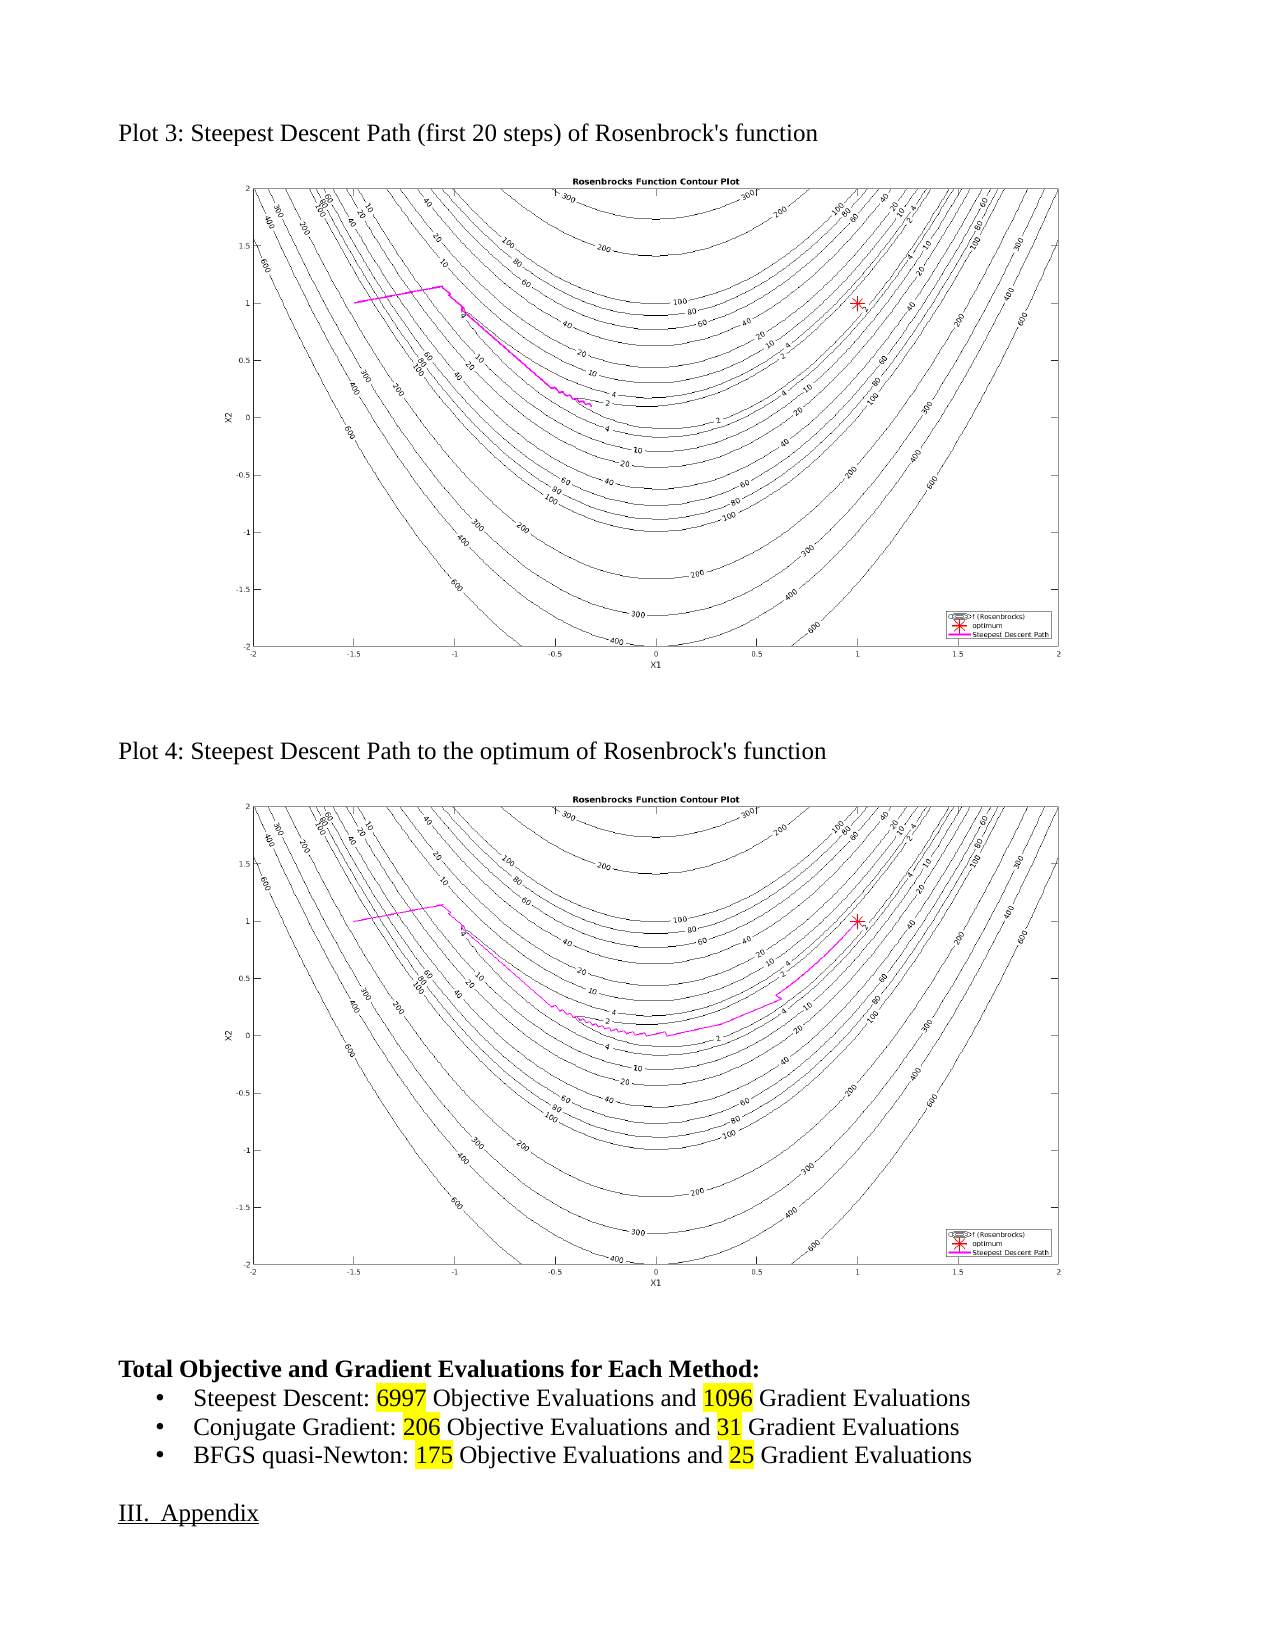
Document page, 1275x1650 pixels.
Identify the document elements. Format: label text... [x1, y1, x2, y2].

picture [118, 765, 1157, 1326]
text Plot 4: Steepest Descent Path to the optimum of Rosenbrock's function [118, 736, 1157, 765]
list BFGS quasi-Newton: 175 Objective Evaluations and 25 Gradient Evaluations [156, 1440, 1157, 1469]
picture [118, 146, 1157, 708]
text Plot 3: Steepest Descent Path (first 20 steps) of Rosenbrock's function [118, 118, 1157, 146]
list Conjugate Gradient: 206 Objective Evaluations and 31 Gradient Evaluations [156, 1412, 1157, 1440]
list Steepest Descent: 6997 Objective Evaluations and 1096 Gradient Evaluations [156, 1383, 1157, 1412]
text Total Objective and Gradient Evaluations for Each Method: [118, 1354, 1157, 1383]
text III. Appendix [118, 1498, 1157, 1527]
